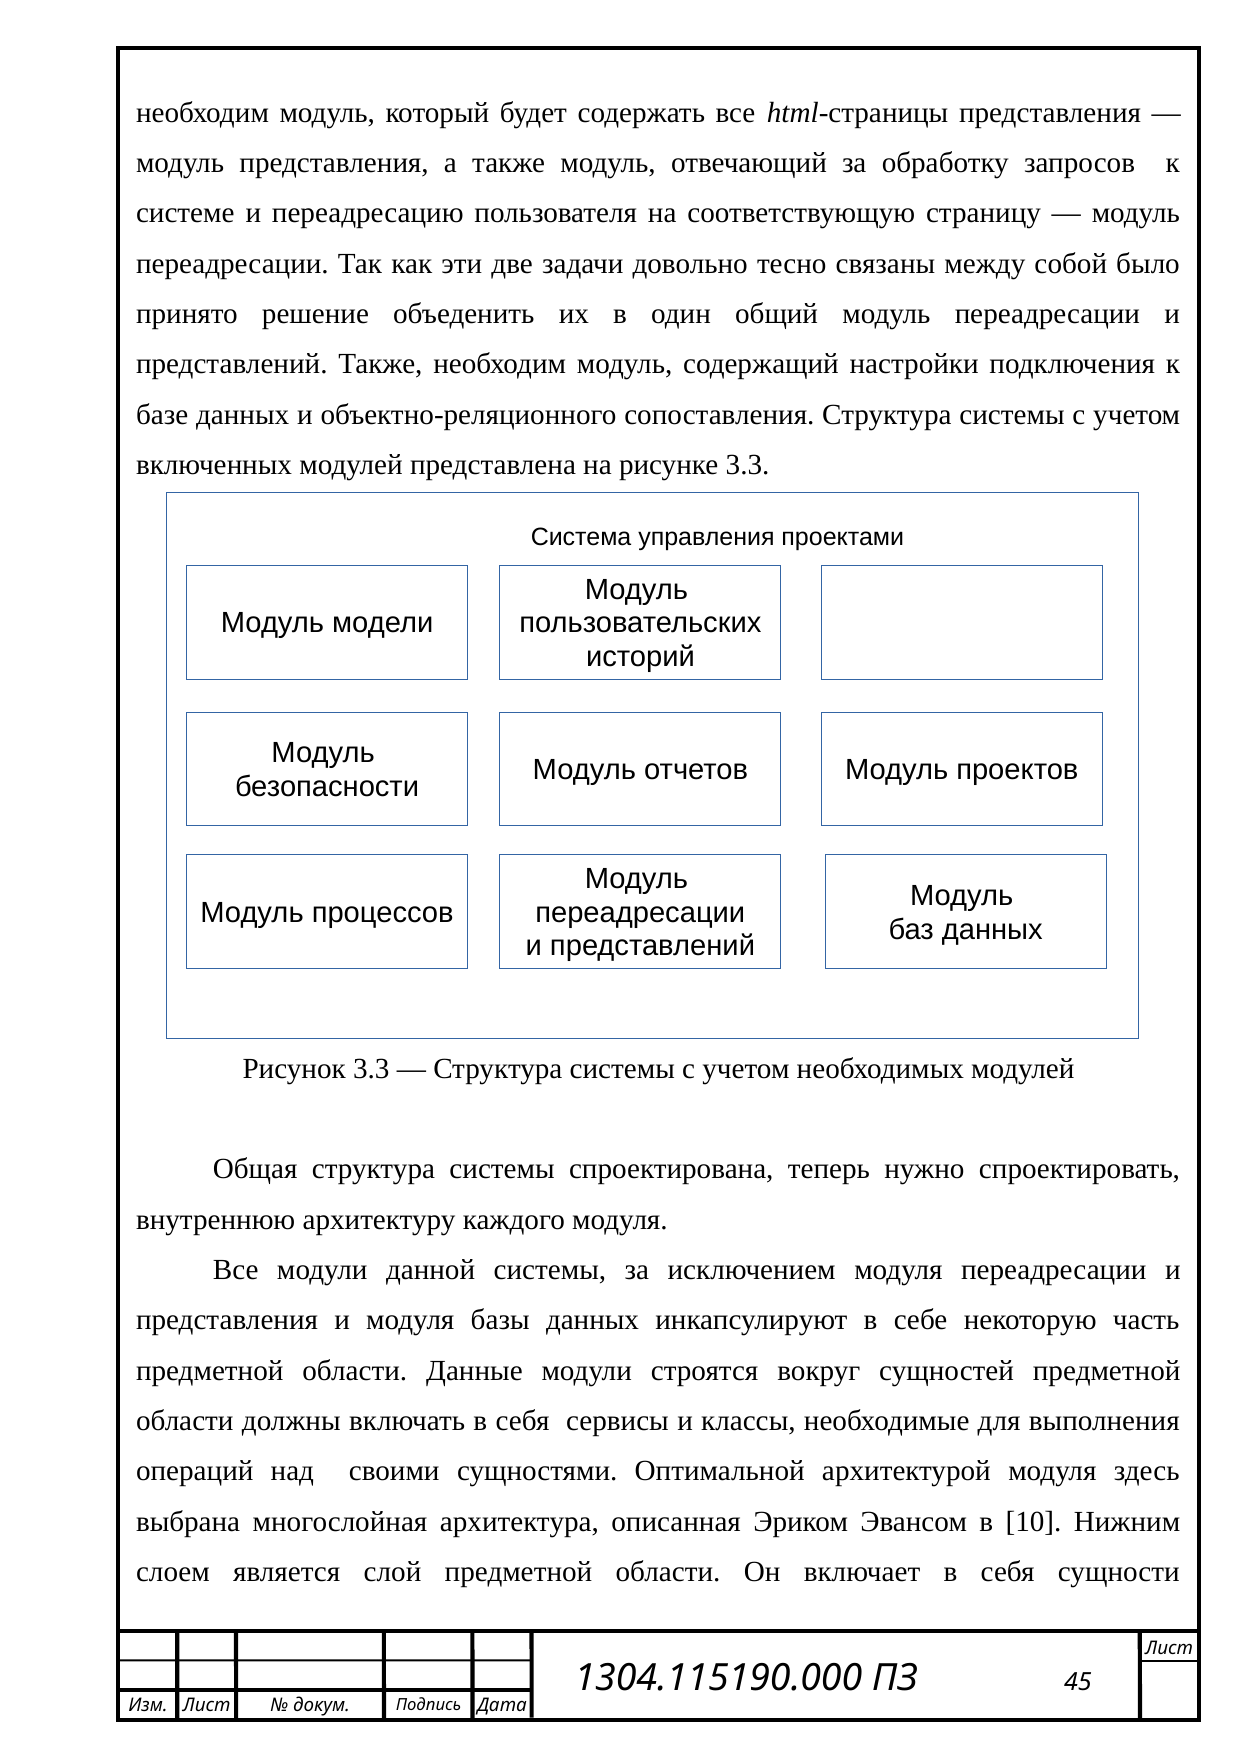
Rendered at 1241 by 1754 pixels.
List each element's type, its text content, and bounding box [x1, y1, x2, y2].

text Общая структура системы спроектирована, теперь нужно спроектировать, внутреннюю архитектуру каждого модуля. [136, 1152, 1181, 1235]
text Все модули данной системы, за исключением модуля переадресации и представления и модуля базы данных инкапсулируют в себе некоторую часть предметной области. Данные модули строятся вокруг сущностей предметной области должны включать в себя сервисы и классы, необходимые для выполнения операций над своими сущностями. Оптимальной архитектурой модуля здесь выбрана многослойная архитектура, описанная Эриком Эвансом в [10]. Нижним слоем является слой предметной области. Он включает в себя сущности предметной области, с которой работает данный модуль. Далее идет слой взаимодействия с базой данных посредством библиотеки объектно-реляционного сопоставления. Этот слой должен иметь интерфейс и реализацию. Над слоем базы данных строится слой сервисов, которые собственно отвечает за извлечение данных из базы посредством интерфейса предыдущего слоя, подготовку выборки данных для визуализации (фильтрация, сортировка и т. п.) и передачу данных на уровень выше — в слой контроллера. Контроллер в свою очередь отвечает за визуализацию представлений, передачу данных из слоя сервисов в представления, обработку событий, произошедших в представлении и передачу данных из представлений в слой ниже — на уровень сервисов. [136, 1252, 1181, 1588]
text Рисунок 3.3 — Структура системы с учетом необходимых модулей [136, 1051, 1181, 1084]
text необходим модуль, который будет содержать все html-страницы представления — модуль представления, а также модуль, отвечающий за обработку запросов к системе и переадресацию пользователя на соответствующую страницу — модуль переадресации. Так как эти две задачи довольно тесно связаны между собой было принято решение объеденить их в один общий модуль переадресации и представлений. Также, необходим модуль, содержащий настройки подключения к базе данных и объектно-реляционного сопоставления. Структура системы с учетом включенных модулей представлена на рисунке 3.3. [136, 95, 1181, 481]
